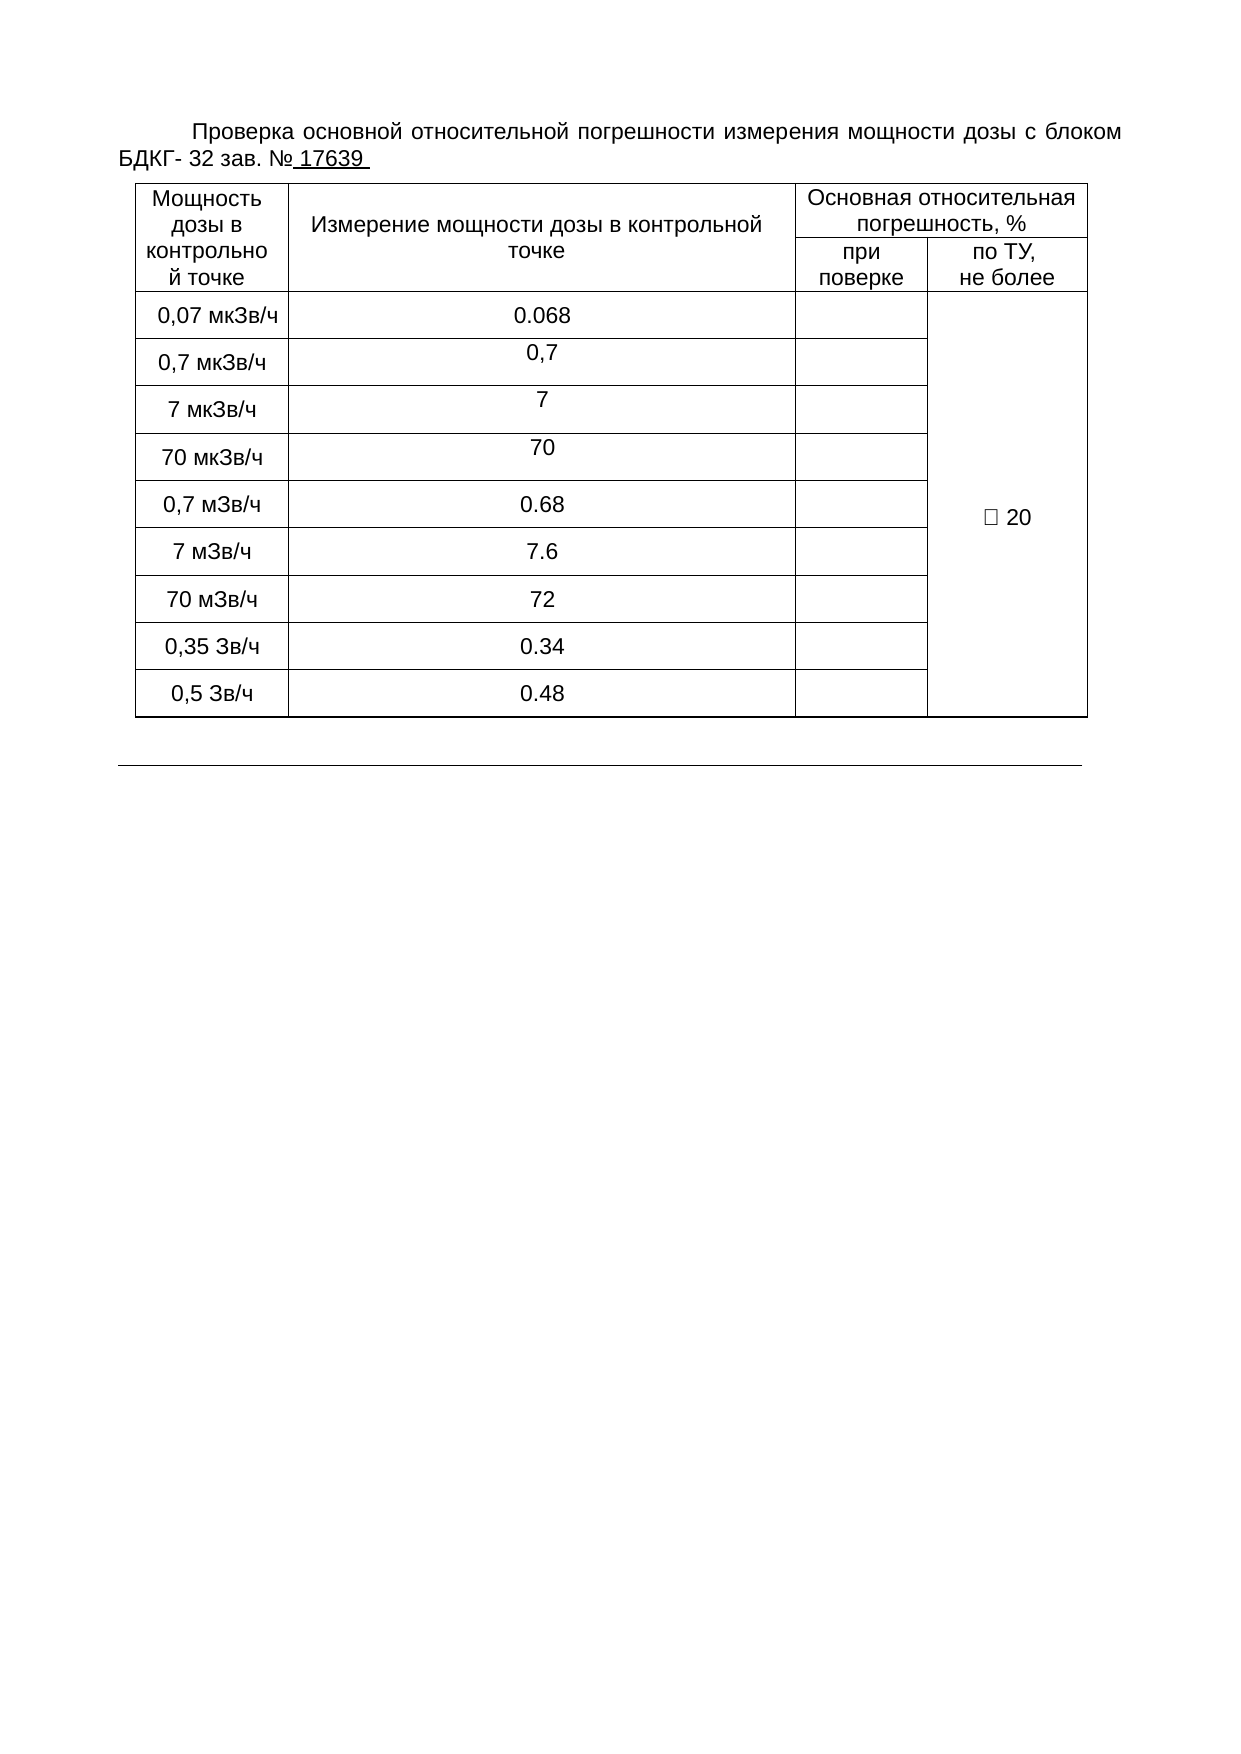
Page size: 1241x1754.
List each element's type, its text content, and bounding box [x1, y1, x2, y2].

table_cell 7.6 [289, 528, 795, 574]
table_cell  20 [928, 292, 1087, 716]
table_cell [796, 670, 927, 716]
table_cell 70 мЗв/ч [136, 576, 288, 622]
table_cell 70 мкЗв/ч [136, 434, 288, 480]
table_cell 0.68 [289, 481, 795, 527]
table_cell 0,7 мЗв/ч [136, 481, 288, 527]
table_cell [796, 386, 927, 433]
table_cell 72 [289, 576, 795, 622]
table_cell 0,35 Зв/ч [136, 623, 288, 669]
table_cell [796, 576, 927, 622]
table_cell 7 мЗв/ч [136, 528, 288, 574]
table_cell 70 [289, 434, 795, 480]
table_cell [796, 623, 927, 669]
table_cell 0,7 [289, 339, 795, 385]
table_cell 7 мкЗв/ч [136, 386, 288, 433]
table_cell 0,07 мкЗв/ч [136, 292, 288, 338]
table_cell [796, 434, 927, 480]
table_cell 0,7 мкЗв/ч [136, 339, 288, 385]
table_cell [796, 481, 927, 527]
table_cell [796, 528, 927, 574]
table_cell 0.34 [289, 623, 795, 669]
table_cell [796, 292, 927, 338]
table_cell при поверке [796, 238, 927, 291]
table_header Измерение мощности дозы в контрольной точке [289, 184, 795, 291]
table_cell по ТУ, не более [928, 238, 1087, 291]
table_cell 7 [289, 386, 795, 433]
table_header Основная относительная погрешность, % [796, 184, 1087, 237]
table_cell 0,5 Зв/ч [136, 670, 288, 716]
table_cell [796, 339, 927, 385]
table_cell 0.068 [289, 292, 795, 338]
text Проверка основной относительной погрешности измерeния мощности дозы с блоком БДКГ- 32 зав. № 17639 . [118, 118, 1122, 171]
table_cell 0.48 [289, 670, 795, 716]
table_header Мощность дозы в контрольной точке [136, 184, 288, 291]
